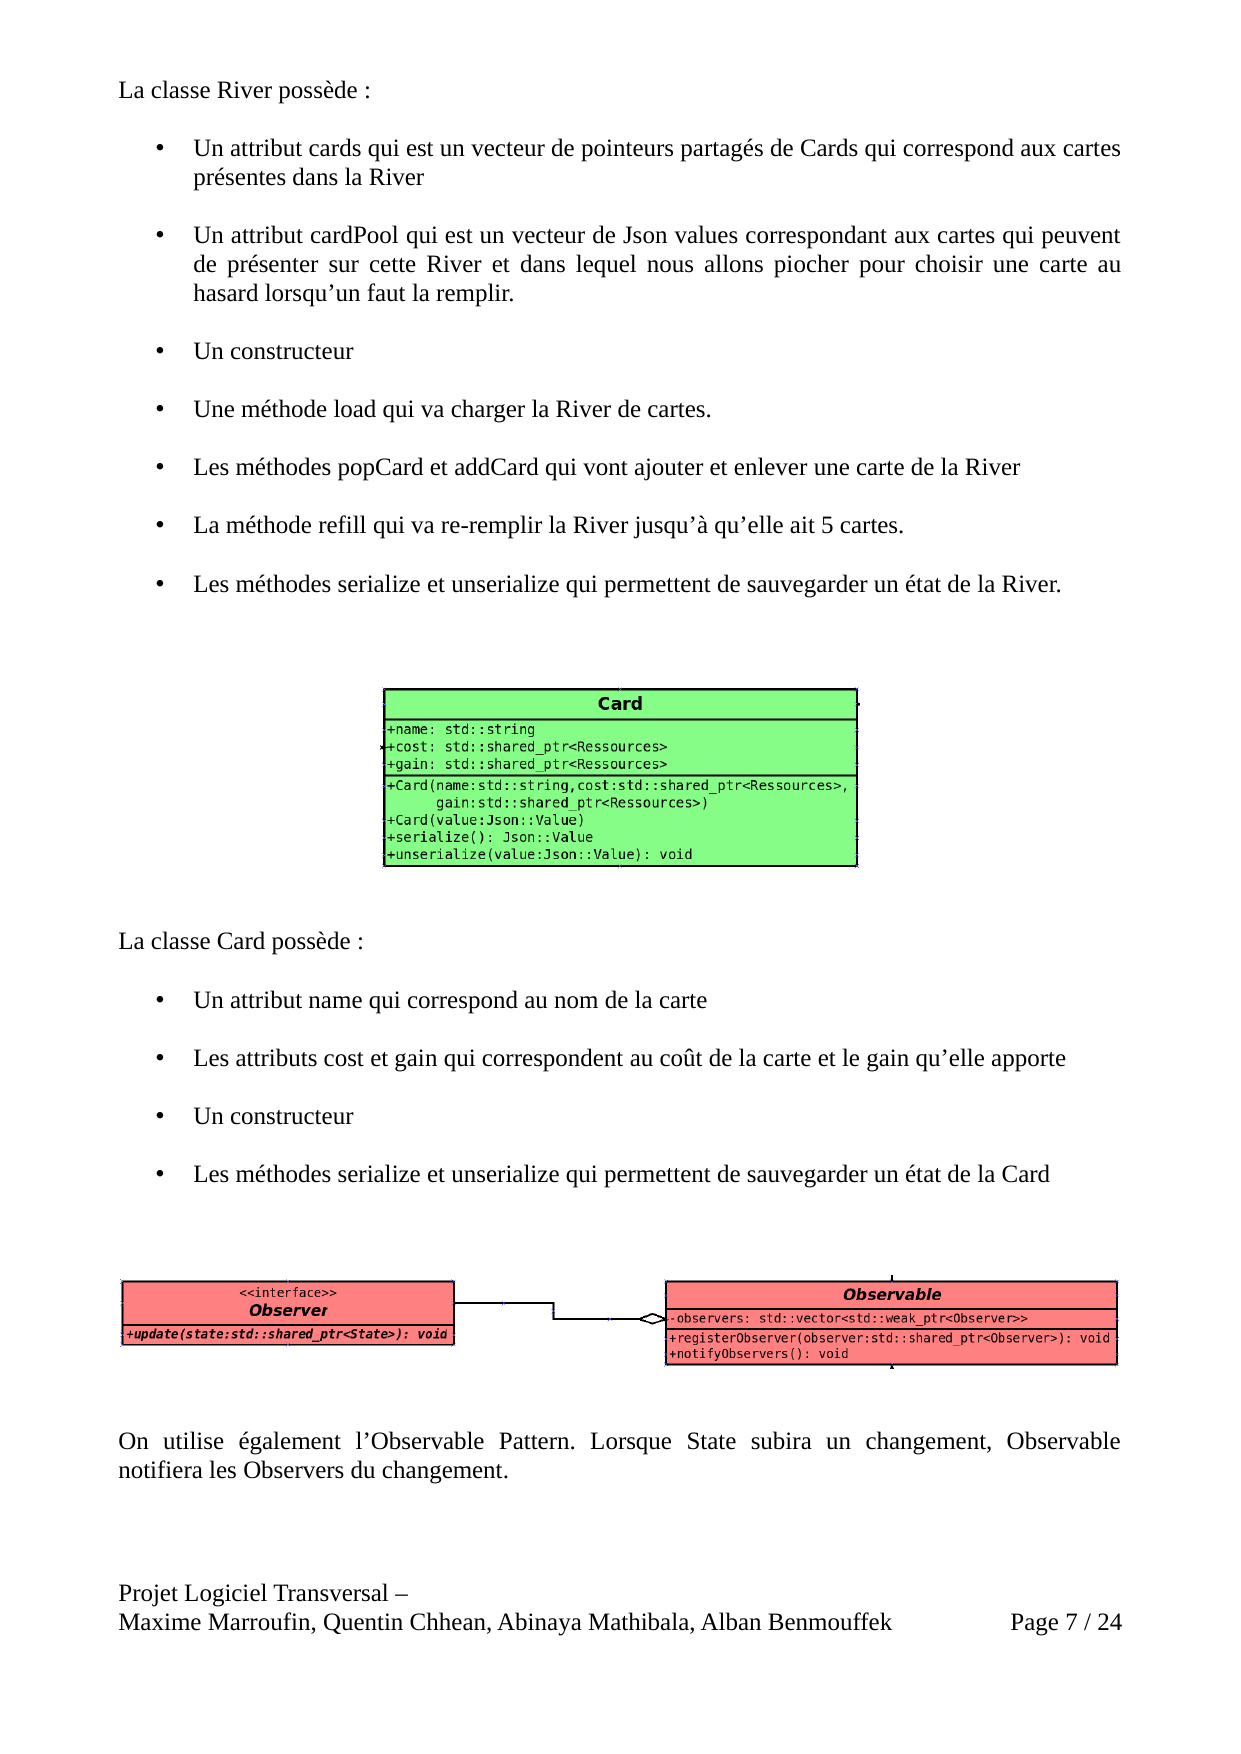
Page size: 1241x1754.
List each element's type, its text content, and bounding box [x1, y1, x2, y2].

list Un attribut name qui correspond au nom de la carte [156, 985, 1122, 1013]
list Un attribut cardPool qui est un vecteur de Json values correspondant aux cartes qui peuvent de présenter sur cette River et dans lequel nous allons piocher pour choisir une carte au hasard lorsqu’un faut la remplir. [156, 220, 1122, 306]
list Les attributs cost et gain qui correspondent au coût de la carte et le gain qu’elle apporte [156, 1043, 1122, 1072]
text On utilise également l’Observable Pattern. Lorsque State subira un changement, Observable notifiera les Observers du changement. [118, 1426, 1122, 1484]
list Une méthode load qui va charger la River de cartes. [156, 394, 1122, 423]
list Un constructeur [156, 336, 1122, 365]
text La classe River possède : [118, 75, 1122, 104]
list La méthode refill qui va re-remplir la River jusqu’à qu’elle ait 5 cartes. [156, 511, 1122, 539]
list Un attribut cards qui est un vecteur de pointeurs partagés de Cards qui correspond aux cartes présentes dans la River [156, 133, 1122, 191]
list Les méthodes popCard et addCard qui vont ajouter et enlever une carte de la River [156, 452, 1122, 481]
text La classe Card possède : [118, 926, 1122, 955]
list Les méthodes serialize et unserialize qui permettent de sauvegarder un état de la Card [156, 1159, 1122, 1188]
list Un constructeur [156, 1101, 1122, 1130]
list Les méthodes serialize et unserialize qui permettent de sauvegarder un état de la River. [156, 569, 1122, 598]
